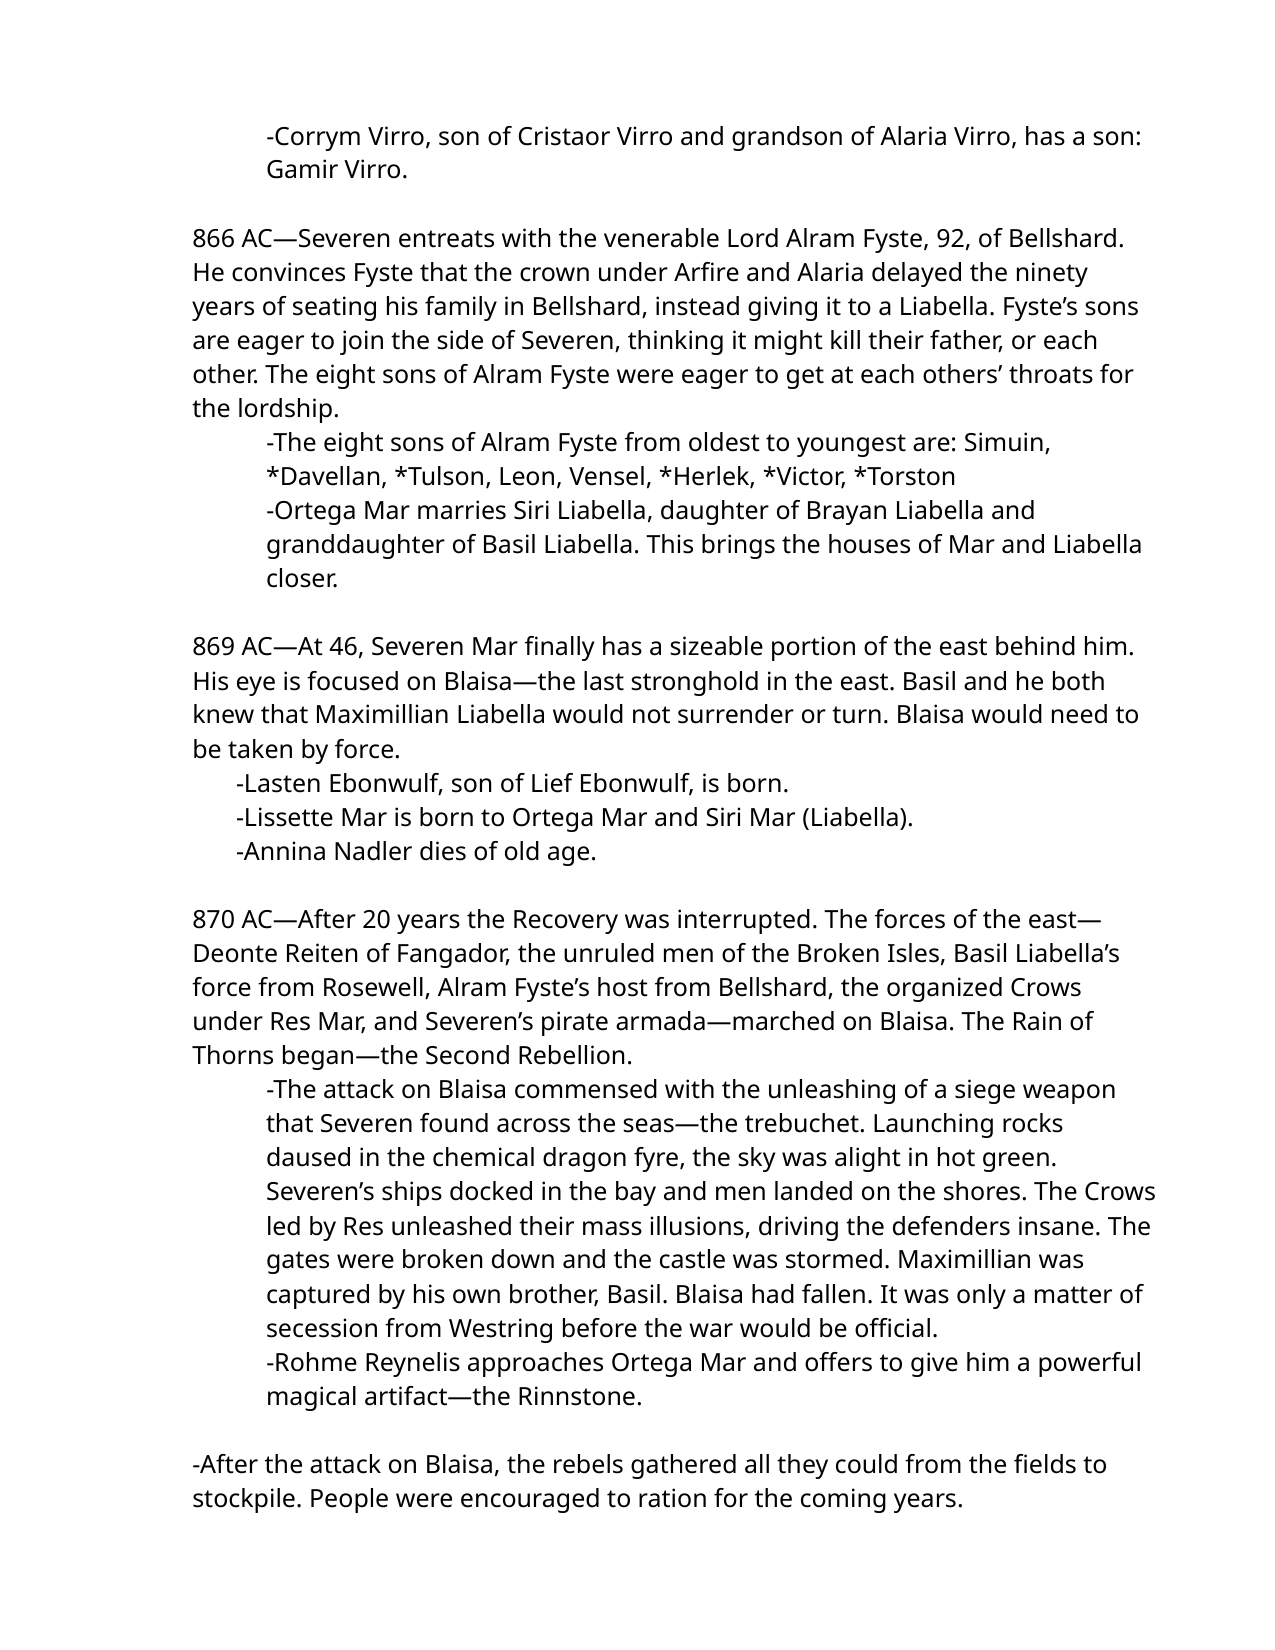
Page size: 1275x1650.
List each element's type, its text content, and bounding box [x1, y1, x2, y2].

text 869 AC—At 46, Severen Mar finally has a sizeable portion of the east behind him. His eye is focused on Blaisa—the last stronghold in the east. Basil and he both knew that Maximillian Liabella would not surrender or turn. Blaisa would need to be taken by force. [192, 629, 1157, 765]
text -Rohme Reynelis approaches Ortega Mar and offers to give him a powerful magical artifact—the Rinnstone. [266, 1344, 1157, 1412]
text -After the attack on Blaisa, the rebels gathered all they could from the fields to stockpile. People were encouraged to ration for the coming years. [192, 1447, 1157, 1515]
text -Ortega Mar marries Siri Liabella, daughter of Brayan Liabella and granddaughter of Basil Liabella. This brings the houses of Mar and Liabella closer. [266, 493, 1157, 595]
text -Lissette Mar is born to Ortega Mar and Siri Mar (Liabella). [192, 799, 1157, 833]
text 866 AC—Severen entreats with the venerable Lord Alram Fyste, 92, of Bellshard. He convinces Fyste that the crown under Arfire and Alaria delayed the ninety years of seating his family in Bellshard, instead giving it to a Liabella. Fyste’s sons are eager to join the side of Severen, thinking it might kill their father, or each other. The eight sons of Alram Fyste were eager to get at each others’ throats for the lordship. [192, 220, 1157, 425]
text 870 AC—After 20 years the Recovery was interrupted. The forces of the east—Deonte Reiten of Fangador, the unruled men of the Broken Isles, Basil Liabella’s force from Rosewell, Alram Fyste’s host from Bellshard, the organized Crows under Res Mar, and Severen’s pirate armada—marched on Blaisa. The Rain of Thorns began—the Second Rebellion. [192, 902, 1157, 1072]
text -The attack on Blaisa commensed with the unleashing of a siege weapon that Severen found across the seas—the trebuchet. Launching rocks daused in the chemical dragon fyre, the sky was alight in hot green. Severen’s ships docked in the bay and men landed on the shores. The Crows led by Res unleashed their mass illusions, driving the defenders insane. The gates were broken down and the castle was stormed. Maximillian was captured by his own brother, Basil. Blaisa had fallen. It was only a matter of secession from Westring before the war would be official. [266, 1072, 1157, 1344]
text -The eight sons of Alram Fyste from oldest to youngest are: Simuin, *Davellan, *Tulson, Leon, Vensel, *Herlek, *Victor, *Torston [266, 425, 1157, 493]
text -Annina Nadler dies of old age. [192, 833, 1157, 867]
text -Lasten Ebonwulf, son of Lief Ebonwulf, is born. [192, 765, 1157, 799]
text -Corrym Virro, son of Cristaor Virro and grandson of Alaria Virro, has a son: Gamir Virro. [266, 118, 1157, 186]
